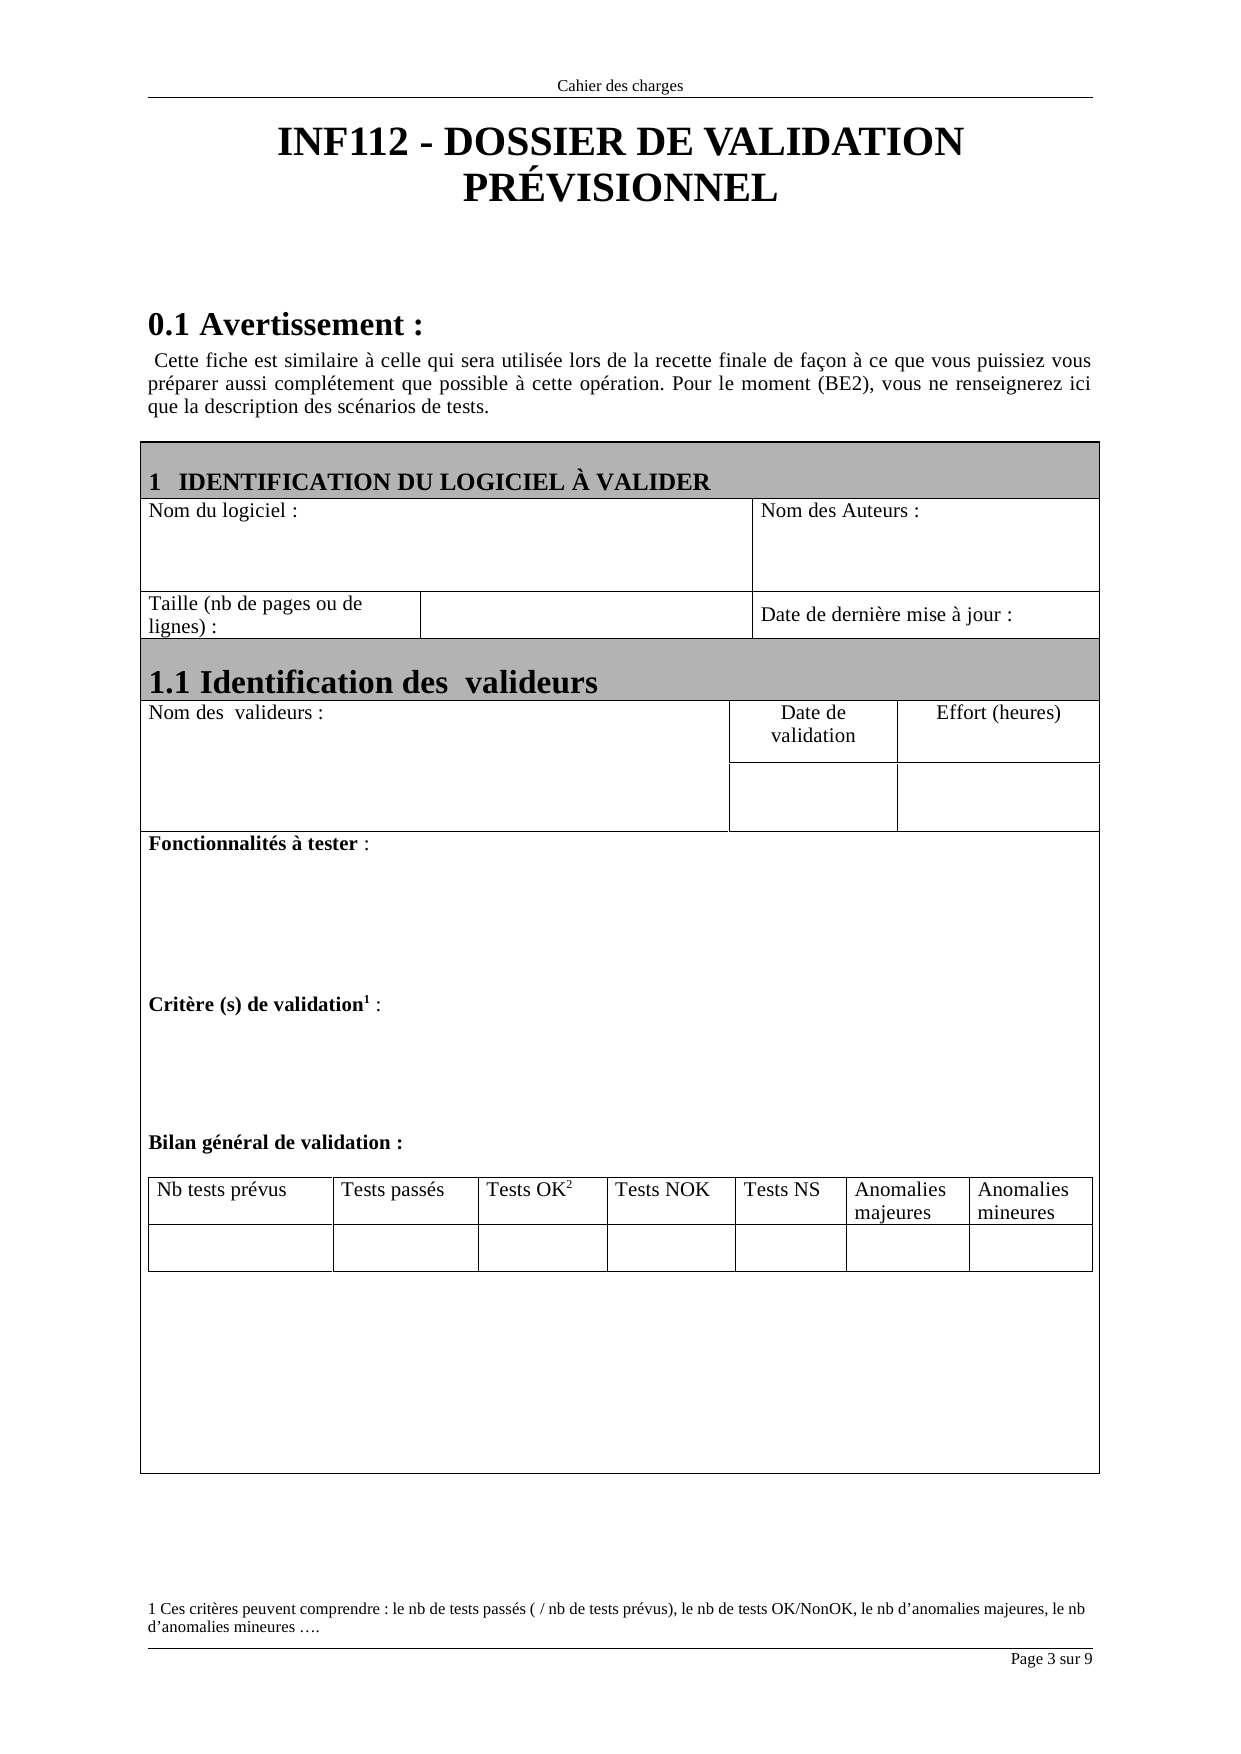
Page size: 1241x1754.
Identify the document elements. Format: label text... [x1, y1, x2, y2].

table_cell [847, 1225, 969, 1271]
table_cell Nom des Auteurs : [753, 499, 1099, 591]
table_cell [736, 1225, 846, 1271]
table_cell Nom du logiciel : [141, 499, 752, 591]
table_cell [608, 1225, 735, 1271]
table_cell Nom des valideurs : [141, 701, 728, 831]
subtitle Avertissement : [148, 306, 1093, 343]
table_cell [898, 764, 1099, 831]
table_header Tests NOK [608, 1178, 735, 1224]
table_header Date de validation [730, 701, 897, 762]
title INF112 - Dossier de validation prévisionnel [148, 118, 1093, 210]
table_header Tests NS [736, 1178, 846, 1224]
text Cette fiche est similaire à celle qui sera utilisée lors de la recette finale de façon à ce que vous puissiez vous préparer aussi complétement que possible à cette opération. Pour le moment (BE2), vous ne renseignerez ici que la description des scénarios de tests. [148, 349, 1093, 418]
table_header Anomalies mineures [970, 1178, 1092, 1224]
table_cell Date de dernière mise à jour : [753, 592, 1099, 638]
table_cell [149, 1225, 332, 1271]
table_cell [970, 1225, 1092, 1271]
table_header Identification du logiciel à valider [141, 443, 1099, 498]
table_header Nb tests prévus [149, 1178, 332, 1224]
table_cell [479, 1225, 607, 1271]
table_header Effort (heures) [898, 701, 1099, 762]
table_cell Taille (nb de pages ou de lignes) : [141, 592, 420, 638]
table_cell [334, 1225, 478, 1271]
table_header Anomalies majeures [847, 1178, 969, 1224]
table_header Tests passés [334, 1178, 478, 1224]
table_cell [421, 592, 752, 638]
table_cell Identification des valideurs [141, 639, 1099, 700]
table_cell [730, 764, 897, 831]
table_header Tests OK2 [479, 1178, 607, 1224]
table_cell Fonctionnalités à tester : Critère (s) de validation : Bilan général de validation : [141, 832, 1099, 1473]
